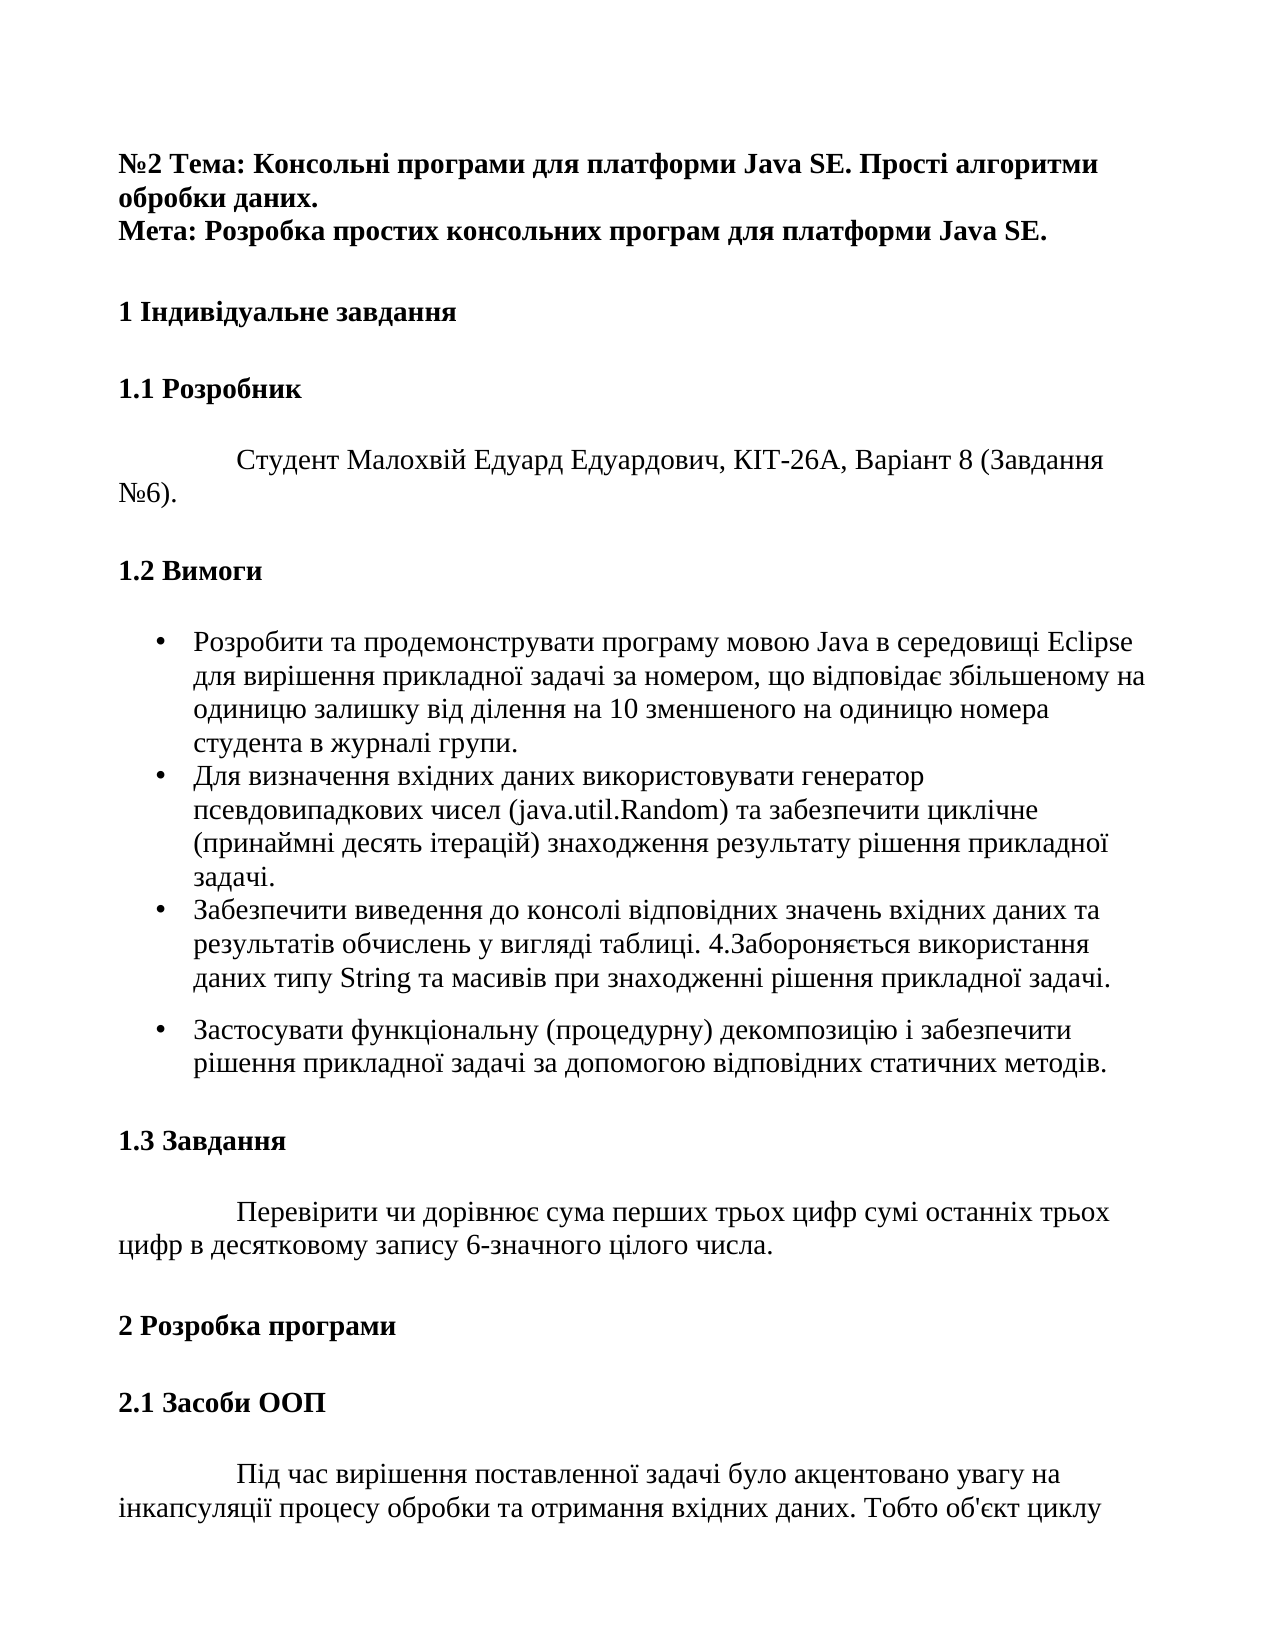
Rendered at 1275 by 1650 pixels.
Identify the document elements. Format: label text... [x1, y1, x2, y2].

text Перевірити чи дорівнює сума перших трьох цифр сумі останніх трьох цифр в десятковому запису 6-значного цілого числа. [118, 1194, 1157, 1261]
list Застосувати функціональну (процедурну) декомпозицію і забезпечити рішення прикладної задачі за допомогою відповідних статичних методів. [156, 1012, 1157, 1079]
text Під час вирішення поставленної задачі було акцентовано увагу на інкапсуляції процесу обробки та отримання вхідних даних. Тобто об'єкт циклу [118, 1456, 1157, 1523]
list Розробити та продемонструвати програму мовою Java в середовищі Eclipse для вирішення прикладної задачі за номером, що відповідає збільшеному на одиницю залишку від ділення на 10 зменшеного на одиницю номера студента в журналі групи. [156, 624, 1157, 758]
text 1.2 Вимоги [118, 553, 1157, 586]
text 2.1 Засоби ООП [118, 1385, 1157, 1419]
text 1 Індивідуальне завдання [118, 294, 1157, 327]
list Забезпечити виведення до консолі відповідних значень вхідних даних та результатів обчислень у вигляді таблиці. 4.Забороняється використання даних типу String та масивів при знаходженні рішення прикладної задачі. [156, 892, 1157, 993]
text 1.3 Завдання [118, 1123, 1157, 1156]
text Студент Малохвій Едуард Едуардович, КІТ-26А, Варіант 8 (Завдання №6). [118, 442, 1157, 509]
text 2 Розробка програми [118, 1308, 1157, 1341]
text 1.1 Розробник [118, 371, 1157, 404]
text №2 Тема: Консольні програми для платформи Java SE. Прості алгоритми обробки даних. Мета: Розробка простих консольних програм для платформи Java SE. [118, 146, 1157, 247]
list Для визначення вхідних даних використовувати генератор псевдовипадкових чисел (java.util.Random) та забезпечити циклічне (принаймні десять ітерацій) знаходження результату рішення прикладної задачі. [156, 758, 1157, 892]
